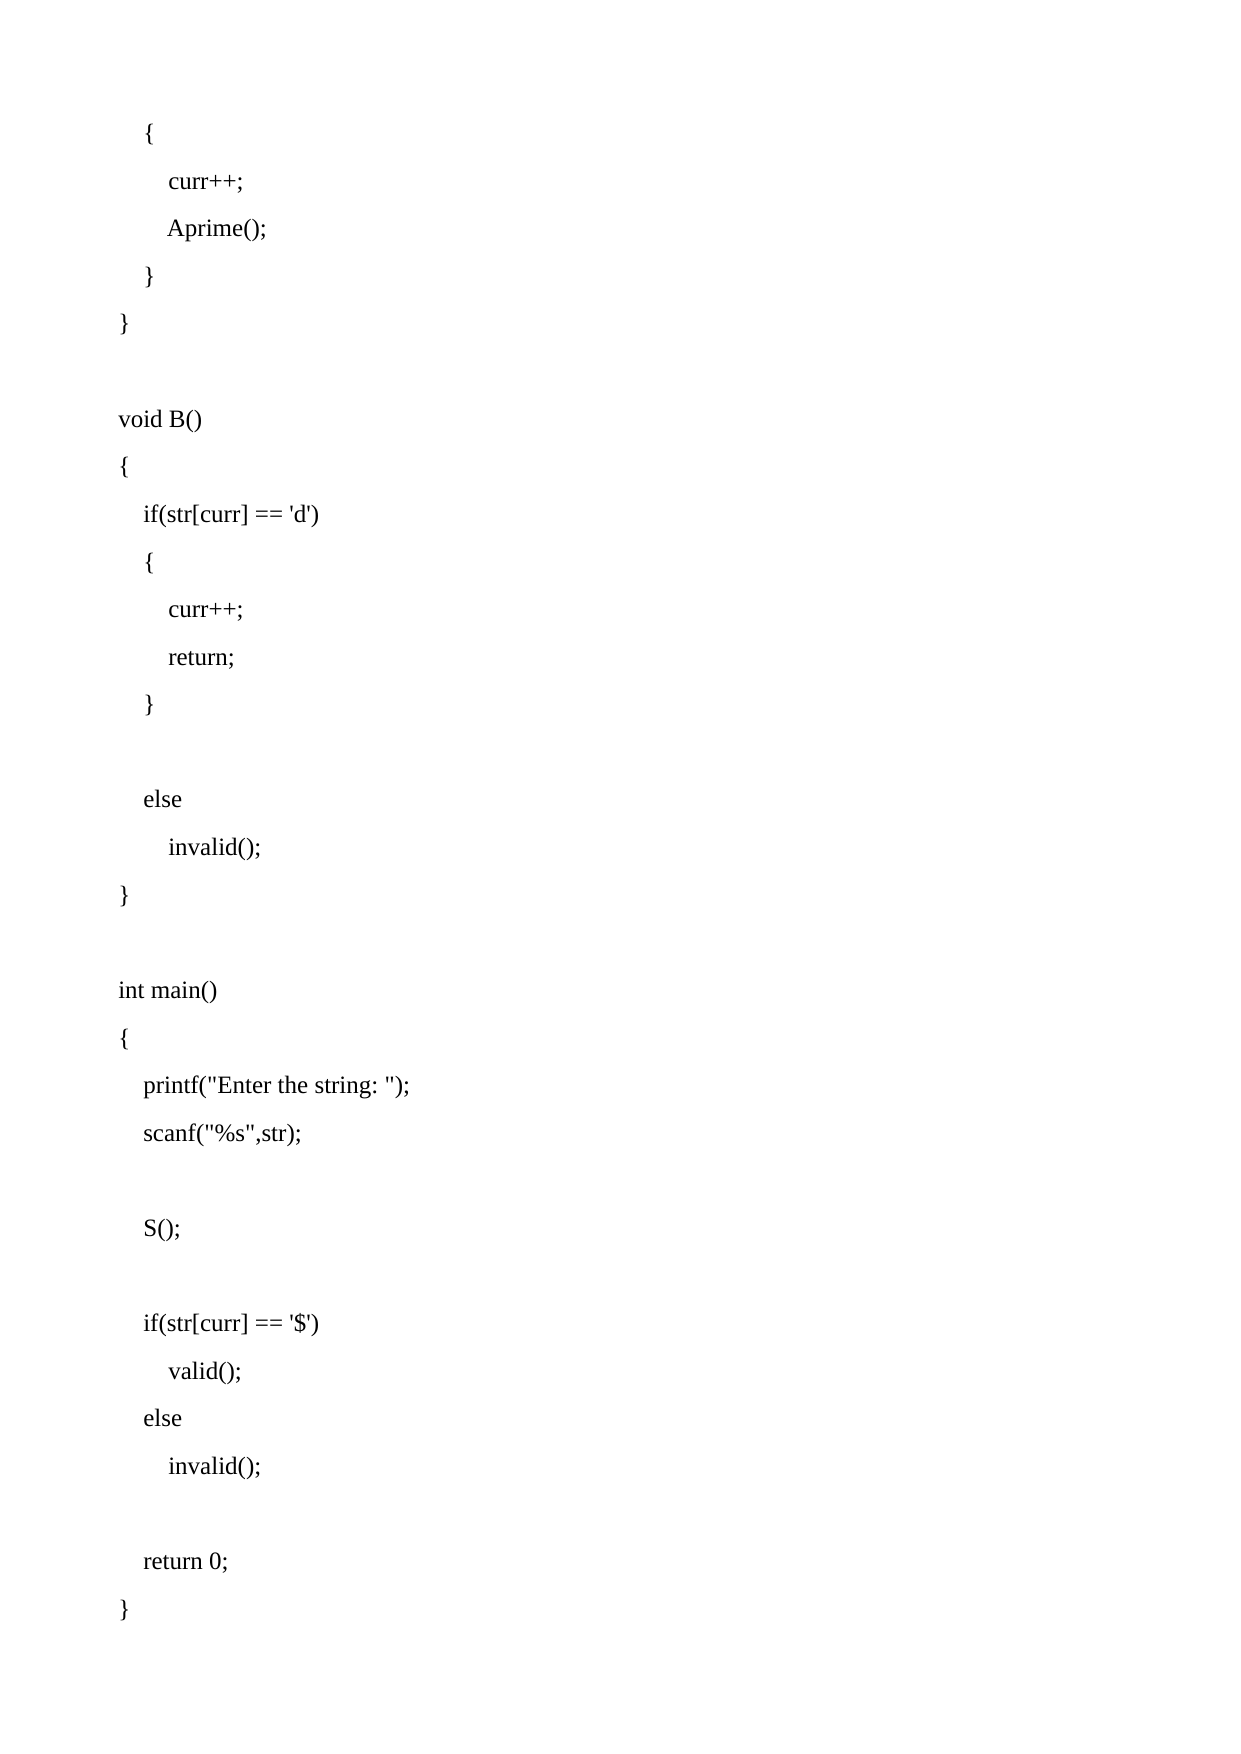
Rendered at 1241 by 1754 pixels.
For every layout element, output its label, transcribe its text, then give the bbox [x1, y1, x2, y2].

text } [118, 689, 1122, 718]
text Aprime(); [118, 213, 1122, 242]
text if(str[curr] == '$') [118, 1308, 1122, 1337]
text curr++; [118, 166, 1122, 194]
text S(); [118, 1213, 1122, 1242]
text return; [118, 642, 1122, 671]
text } [118, 1594, 1122, 1623]
text void B() [118, 404, 1122, 432]
text curr++; [118, 594, 1122, 623]
text } [118, 880, 1122, 908]
text else [118, 1403, 1122, 1432]
text } [118, 308, 1122, 337]
text int main() [118, 975, 1122, 1004]
text invalid(); [118, 832, 1122, 861]
text invalid(); [118, 1451, 1122, 1480]
text { [118, 547, 1122, 575]
text return 0; [118, 1546, 1122, 1575]
text { [118, 451, 1122, 480]
text scanf("%s",str); [118, 1118, 1122, 1147]
text else [118, 784, 1122, 813]
text valid(); [118, 1356, 1122, 1384]
text { [118, 1023, 1122, 1051]
text if(str[curr] == 'd') [118, 499, 1122, 528]
text printf("Enter the string: "); [118, 1070, 1122, 1099]
text } [118, 261, 1122, 290]
text { [118, 118, 1122, 147]
